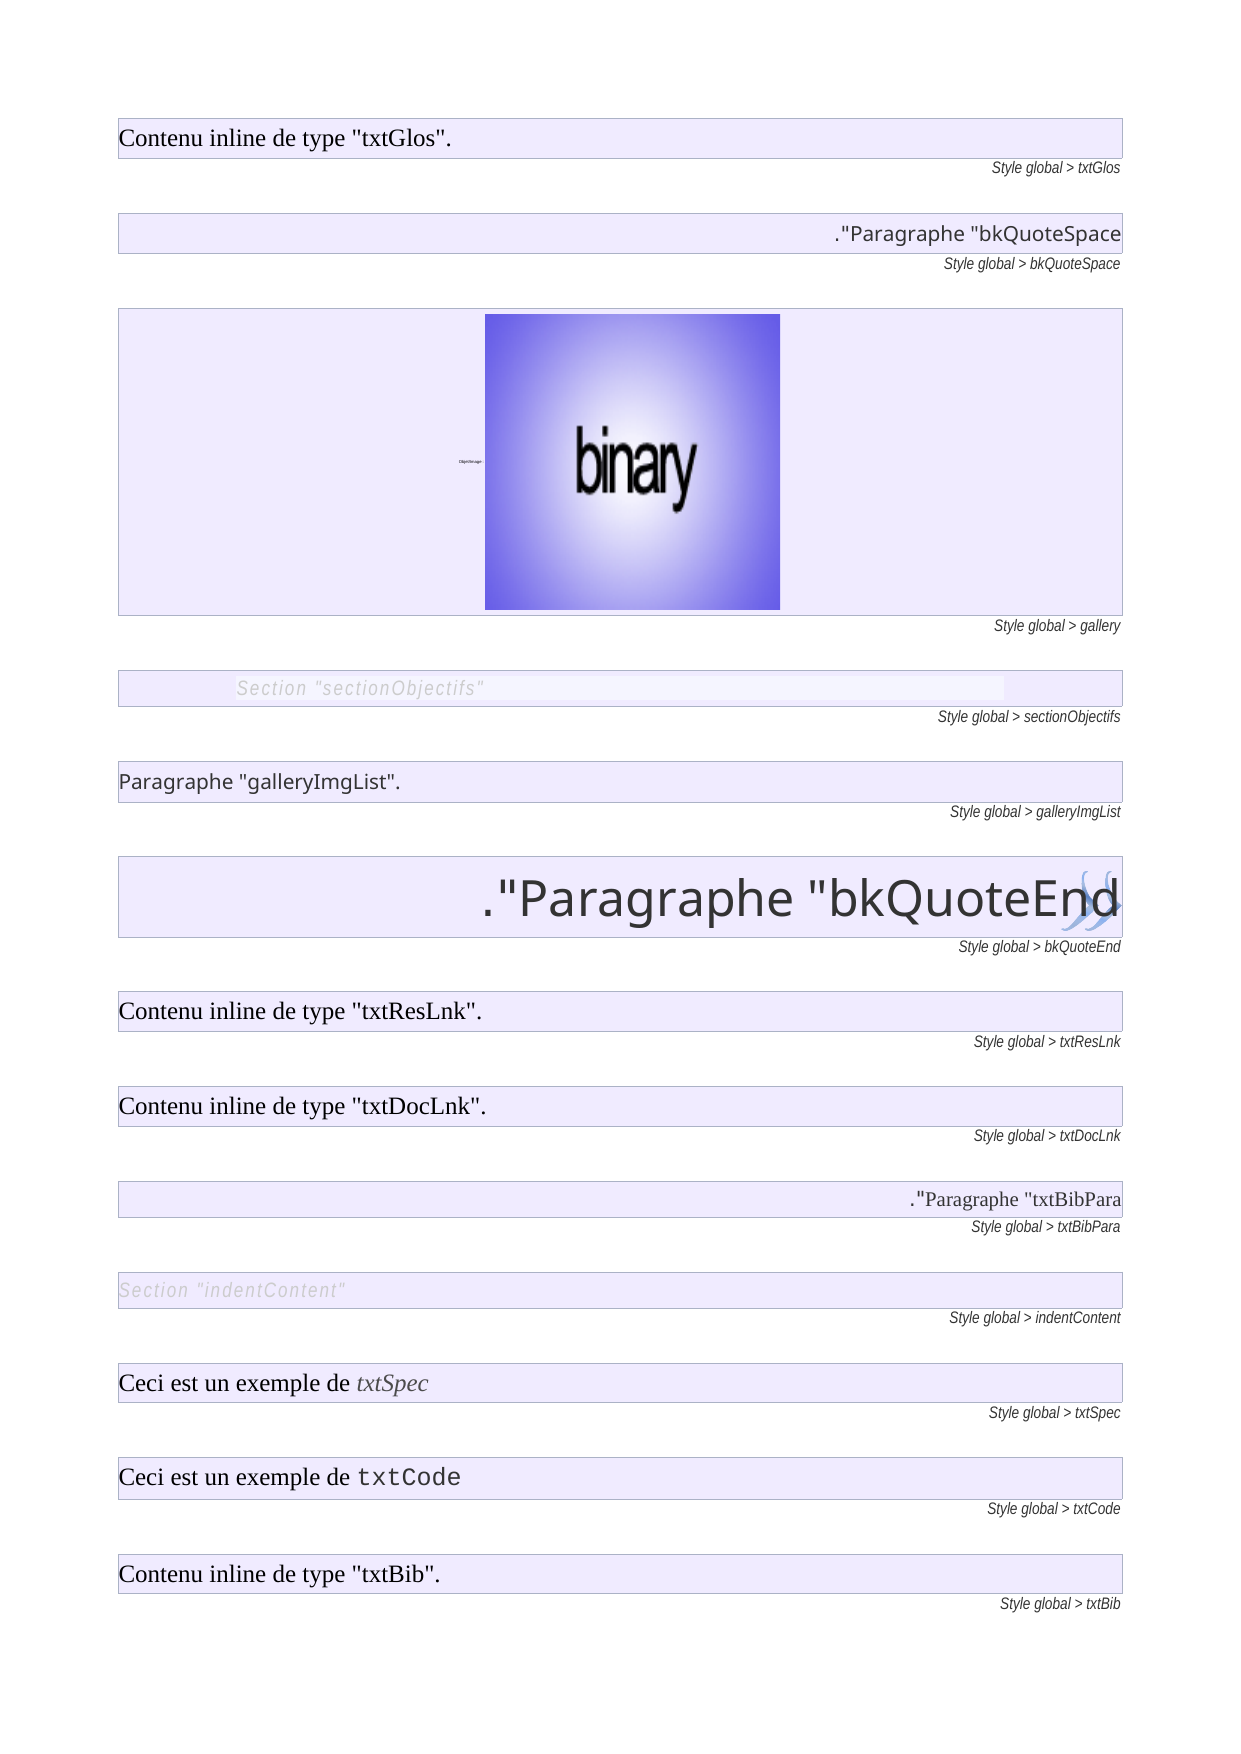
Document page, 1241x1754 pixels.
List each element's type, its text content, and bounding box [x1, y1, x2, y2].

table_header Paragraphe "galleryImgList". [119, 762, 1122, 802]
table_header Contenu inline de type "txtBib". [119, 1555, 1122, 1593]
title Style global > indentContent [118, 1309, 1122, 1327]
picture [934, 862, 1122, 931]
table_header Contenu inline de type "txtGlos". [119, 119, 1122, 158]
table_header Section "indentContent" [119, 1273, 1122, 1308]
title Style global > txtBibPara [118, 1218, 1122, 1236]
title Style global > txtCode [118, 1500, 1122, 1518]
table_header Ceci est un exemple de txtSpec [119, 1364, 1122, 1402]
title Style global > txtSpec [118, 1403, 1122, 1422]
table_header Contenu inline de type "txtResLnk". [119, 992, 1122, 1031]
title Style global > txtBib [118, 1594, 1122, 1613]
title Style global > bkQuoteEnd [118, 938, 1122, 956]
table_header Objet/Image : [119, 309, 1122, 615]
table_header Paragraphe "txtBibPara". [119, 1182, 1122, 1217]
picture [485, 314, 781, 610]
title Style global > bkQuoteSpace [118, 254, 1122, 273]
title Style global > sectionObjectifs [118, 707, 1122, 726]
title Style global > txtResLnk [118, 1032, 1122, 1051]
title Style global > txtDocLnk [118, 1127, 1122, 1145]
table_header Contenu inline de type "txtDocLnk". [119, 1087, 1122, 1126]
title Style global > galleryImgList [118, 803, 1122, 821]
table_header Paragraphe "bkQuoteSpace". [119, 214, 1122, 253]
title Style global > txtGlos [118, 159, 1122, 177]
table_header Paragraphe "bkQuoteEnd". [119, 857, 1122, 937]
title Style global > gallery [118, 616, 1122, 635]
table_header Section "sectionObjectifs" [119, 671, 1122, 706]
table_header Ceci est un exemple de txtCode [119, 1458, 1122, 1499]
